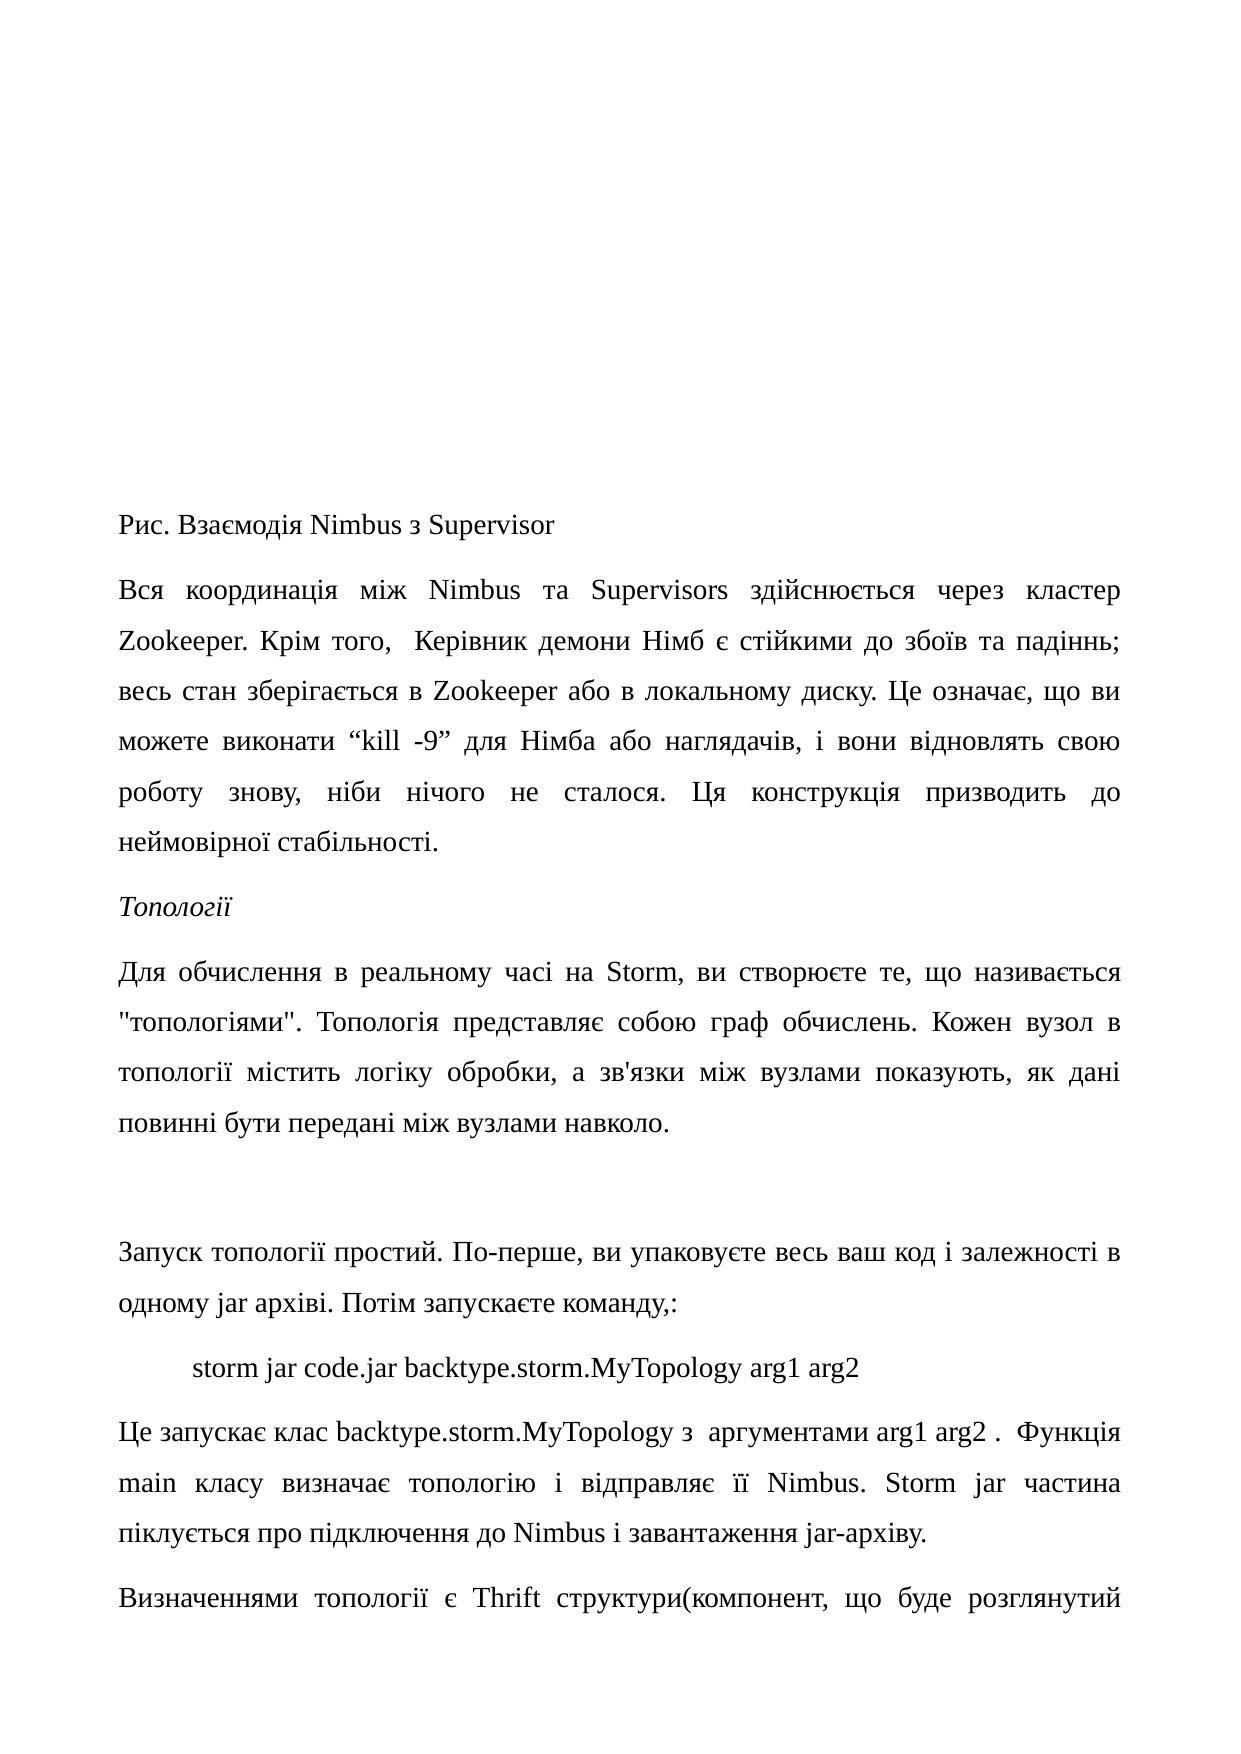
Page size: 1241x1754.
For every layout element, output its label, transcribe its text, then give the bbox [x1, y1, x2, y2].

text Для обчислення в реальному часі на Storm, ви створюєте те, що називається "топологіями". Топологія представляє собою граф обчислень. Кожен вузол в топології містить логіку обробки, а зв'язки між вузлами показують, як дані повинні бути передані між вузлами навколо. [118, 954, 1122, 1138]
text Топології [118, 889, 1122, 922]
text Це запускає клас backtype.storm.MyTopology з аргументами arg1 arg2 . Функція main класу визначає топологію і відправляє її Nimbus. Storm jar частина піклується про підключення до Nimbus і завантаження jar-архіву. [118, 1414, 1122, 1549]
text Рис. Взаємодія Nimbus з Supervisor [118, 507, 1122, 541]
text Вся координація між Nimbus та Supervisors здійснюється через кластер Zookeeper. Крім того, Керівник демони Німб є стійкими до збоїв та падіннь; весь стан зберігається в Zookeeper або в локальному диску. Це означає, що ви можете виконати “kill -9” для Німба або наглядачів, і вони відновлять свою роботу знову, ніби нічого не сталося. Ця конструкція призводить до неймовірної стабільності. [118, 572, 1122, 857]
text Запуск топології простий. По-перше, ви упаковуєте весь ваш код і залежності в одному jar архіві. Потім запускаєте команду,: [118, 1234, 1122, 1318]
text storm jar code.jar backtype.storm.MyTopology arg1 arg2 [192, 1350, 1122, 1383]
text Визначеннями топології є Thrift структури(компонент, що буде розглянутий [118, 1580, 1122, 1614]
